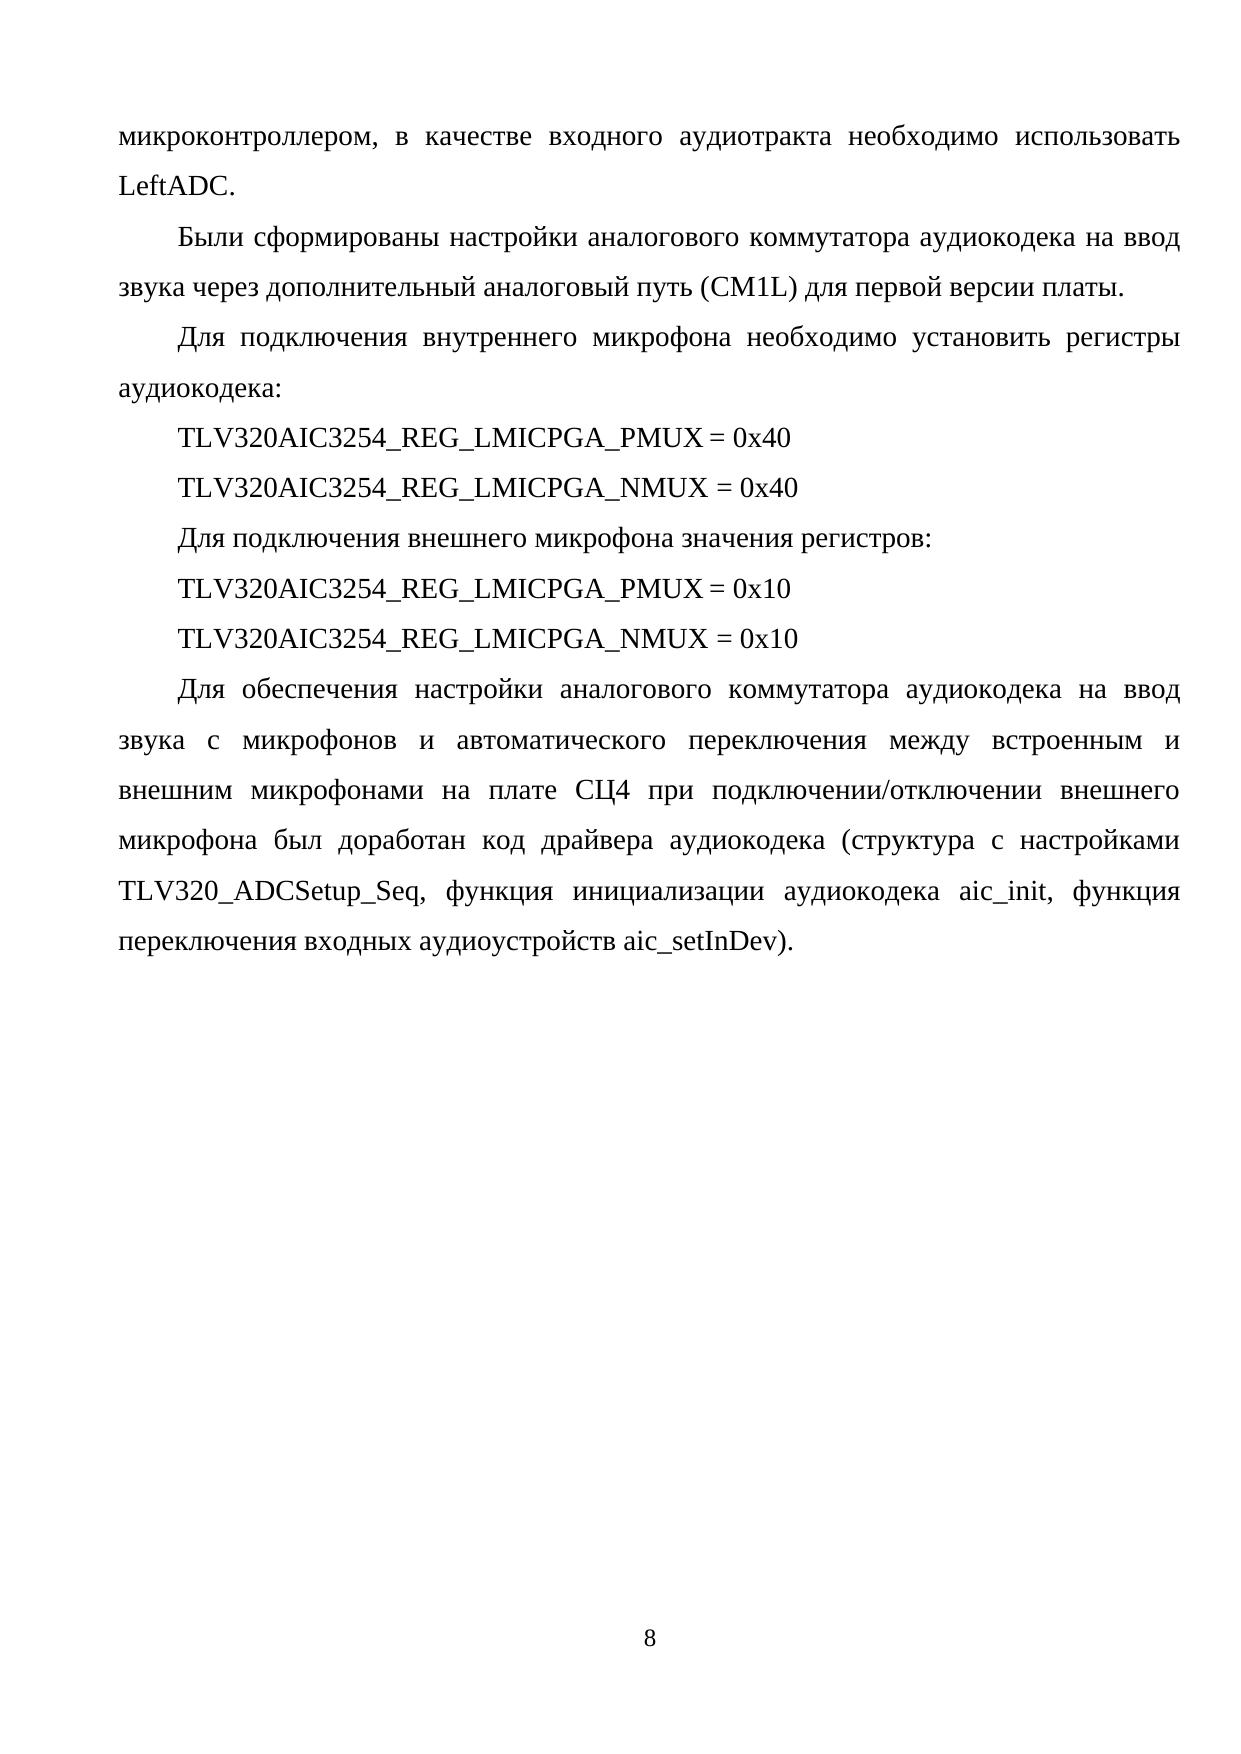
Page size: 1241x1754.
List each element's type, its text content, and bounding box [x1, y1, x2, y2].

text Для подключения внутреннего микрофона необходимо установить регистры аудиокодека: [118, 319, 1181, 403]
text TLV320AIC3254_REG_LMICPGA_NMUX = 0x10 [118, 621, 1181, 655]
text Были сформированы настройки аналогового коммутатора аудиокодека на ввод звука через дополнительный аналоговый путь (CM1L) для первой версии платы. [118, 219, 1181, 303]
text TLV320AIC3254_REG_LMICPGA_NMUX = 0x40 [118, 470, 1181, 504]
text TLV320AIC3254_REG_LMICPGA_PMUX = 0x10 [118, 571, 1181, 604]
text Для подключения внешнего микрофона значения регистров: [118, 521, 1181, 554]
text TLV320AIC3254_REG_LMICPGA_PMUX = 0x40 [118, 420, 1181, 453]
text микроконтроллером, в качестве входного аудиотракта необходимо использовать LeftADC. [118, 118, 1181, 202]
text Для обеспечения настройки аналогового коммутатора аудиокодека на ввод звука с микрофонов и автоматического переключения между встроенным и внешним микрофонами на плате СЦ4 при подключении/отключении внешнего микрофона был доработан код драйвера аудиокодека (структура с настройками TLV320_ADCSetup_Seq, функция инициализации аудиокодека aic_init, функция переключения входных аудиоустройств aic_setInDev). [118, 672, 1181, 957]
